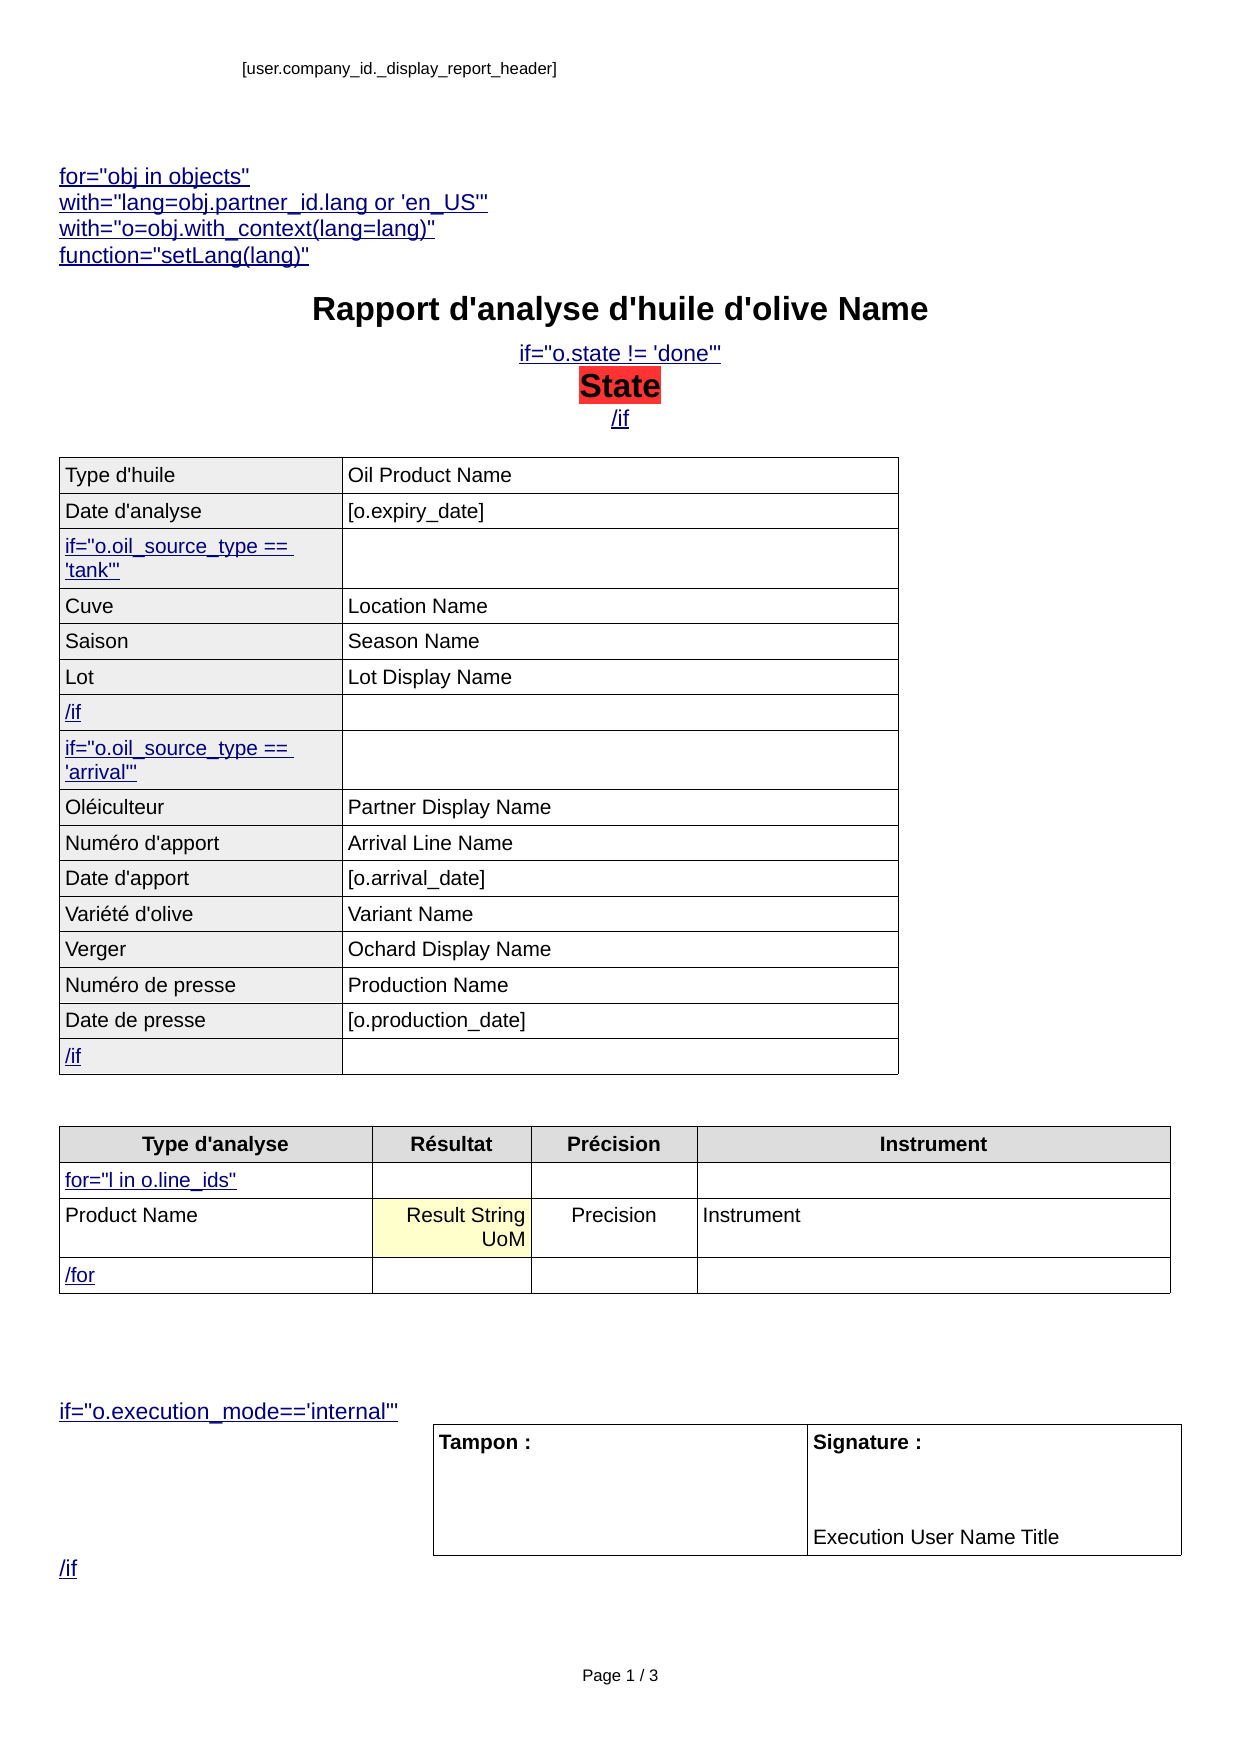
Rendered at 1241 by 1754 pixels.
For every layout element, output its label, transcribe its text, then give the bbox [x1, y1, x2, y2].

table_cell Numéro d'apport [60, 826, 342, 860]
table_cell Product Name [60, 1199, 372, 1257]
text for="obj in objects" [59, 163, 1181, 189]
table_cell for="l in o.line_ids" [60, 1163, 372, 1197]
table_cell Variant Name [343, 897, 898, 931]
table_cell Numéro de presse [60, 968, 342, 1002]
table_cell [343, 1039, 898, 1073]
table_cell [343, 731, 898, 789]
table_cell Arrival Line Name [343, 826, 898, 860]
table_cell Instrument [698, 1199, 1170, 1257]
table_cell Result String UoM [373, 1199, 531, 1257]
table_header Précision [532, 1127, 697, 1162]
table_cell [373, 1163, 531, 1197]
table_cell [698, 1258, 1170, 1292]
table_header Signature : [808, 1425, 1181, 1460]
table_cell [o.arrival_date] [343, 861, 898, 896]
table_header Type d'huile [60, 458, 342, 493]
table_cell [59, 1460, 433, 1519]
table_cell [434, 1519, 807, 1554]
table_cell Cuve [60, 589, 342, 623]
table_cell [532, 1258, 697, 1292]
text State [59, 366, 1181, 404]
table_cell Location Name [343, 589, 898, 623]
text with="lang=obj.partner_id.lang or 'en_US'" [59, 189, 1181, 215]
text function="setLang(lang)" [59, 242, 1181, 268]
table_cell Season Name [343, 624, 898, 659]
table_cell Execution User Name Title [808, 1519, 1181, 1554]
text if="o.state != 'done'" [59, 340, 1181, 366]
table_cell Lot [60, 660, 342, 694]
table_cell Precision [532, 1199, 697, 1257]
table_cell [343, 529, 898, 588]
table_cell /for [60, 1258, 372, 1292]
text with="o=obj.with_context(lang=lang)" [59, 215, 1181, 242]
table_cell if="o.oil_source_type == 'arrival'" [60, 731, 342, 789]
table_cell Date d'analyse [60, 494, 342, 528]
table_header Type d'analyse [60, 1127, 372, 1162]
table_cell Lot Display Name [343, 660, 898, 694]
table_cell Ochard Display Name [343, 932, 898, 967]
table_cell [808, 1460, 1181, 1519]
table_cell if="o.oil_source_type == 'tank'" [60, 529, 342, 588]
table_cell Partner Display Name [343, 790, 898, 825]
table_cell Date d'apport [60, 861, 342, 896]
table_cell [o.expiry_date] [343, 494, 898, 528]
table_cell [698, 1163, 1170, 1197]
table_header Instrument [698, 1127, 1170, 1162]
table_header Résultat [373, 1127, 531, 1162]
table_header [59, 1424, 433, 1460]
table_cell /if [60, 695, 342, 730]
table_cell [532, 1163, 697, 1197]
table_header Oil Product Name [343, 458, 898, 493]
table_cell [59, 1519, 433, 1554]
text if="o.execution_mode=='internal'" [59, 1398, 1181, 1424]
table_header Tampon : [434, 1425, 807, 1460]
subtitle Rapport d'analyse d'huile d'olive Name [59, 289, 1181, 327]
table_cell [o.production_date] [343, 1004, 898, 1038]
table_cell /if [60, 1039, 342, 1073]
table_cell Oléiculteur [60, 790, 342, 825]
text /if [59, 1555, 1181, 1581]
table_cell Date de presse [60, 1004, 342, 1038]
text /if [59, 404, 1181, 431]
table_cell Production Name [343, 968, 898, 1002]
table_cell Saison [60, 624, 342, 659]
table_cell [373, 1258, 531, 1292]
table_cell Variété d'olive [60, 897, 342, 931]
table_cell [343, 695, 898, 730]
table_cell [434, 1460, 807, 1519]
table_cell Verger [60, 932, 342, 967]
